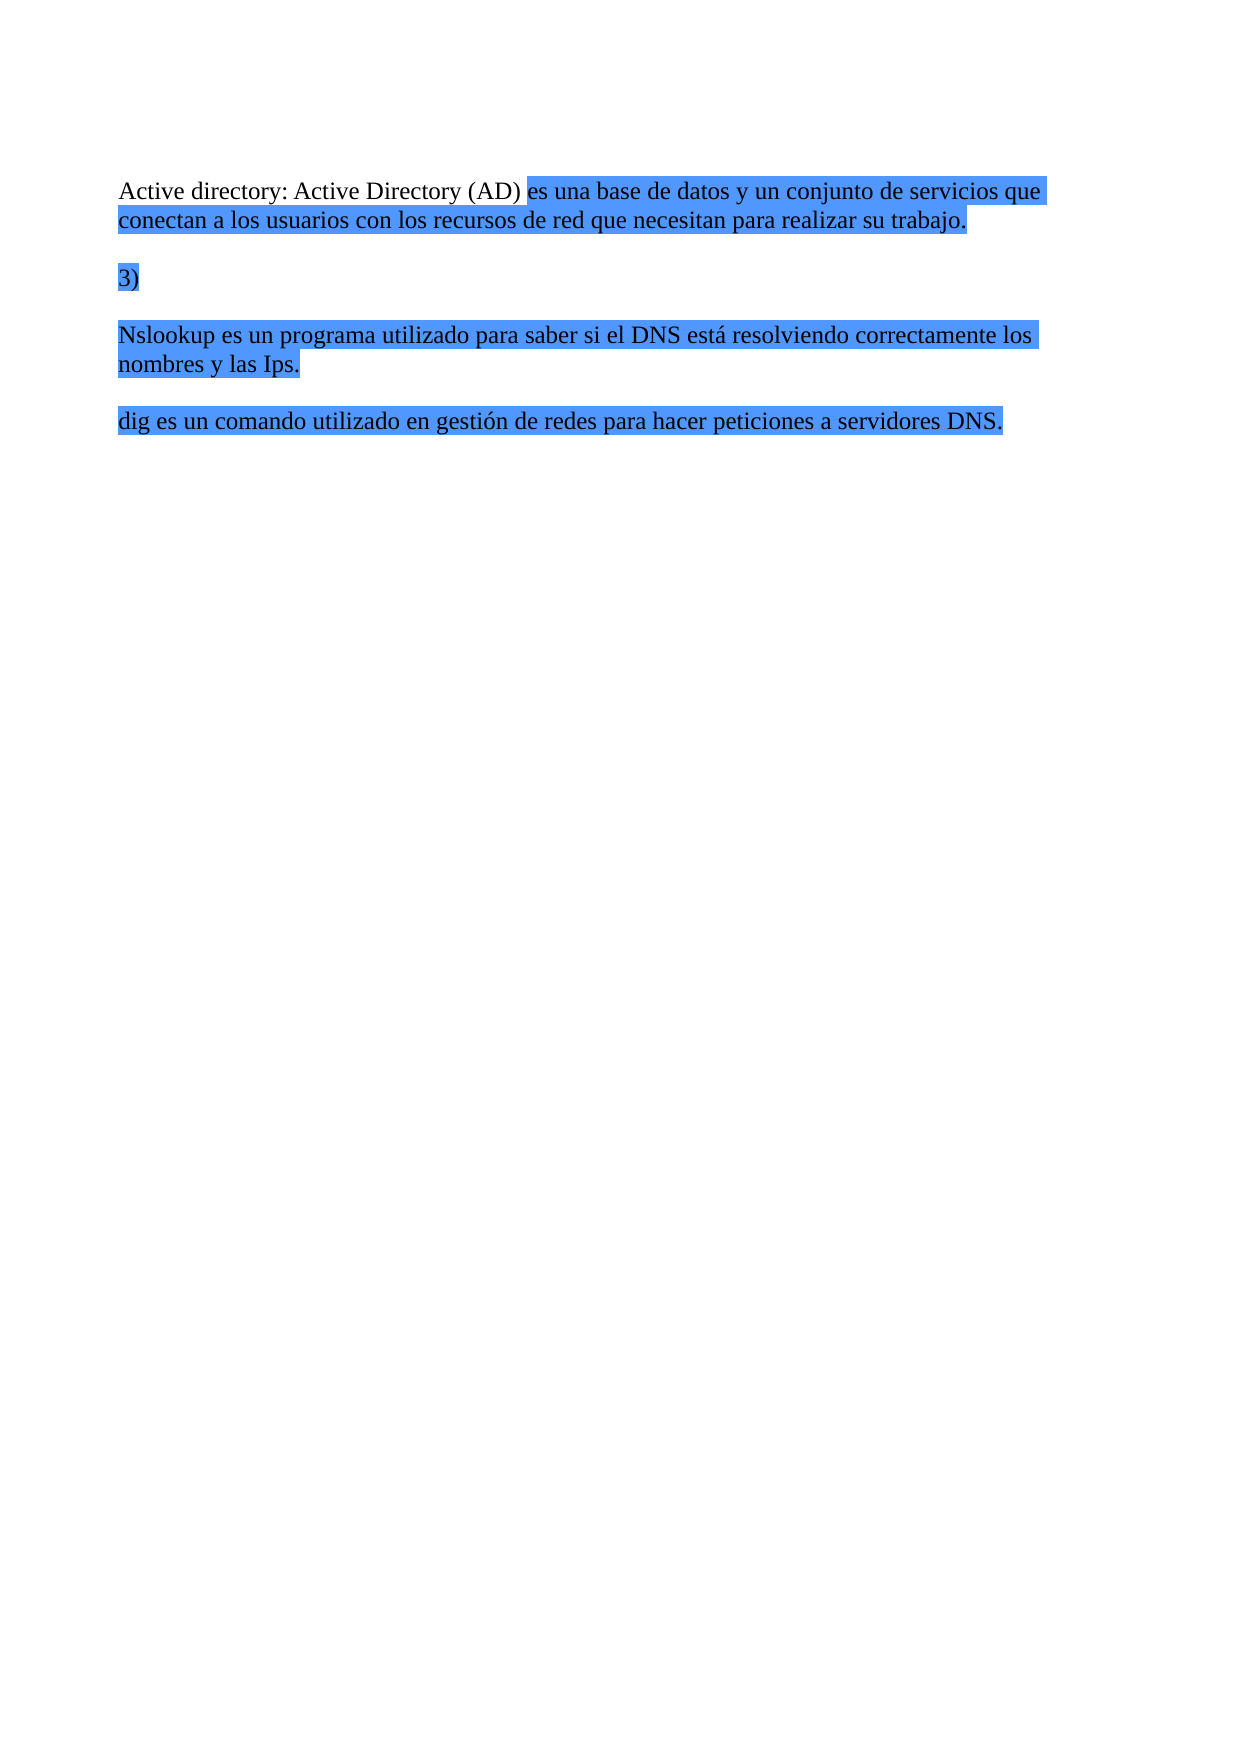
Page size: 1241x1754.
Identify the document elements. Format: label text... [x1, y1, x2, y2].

text 3) [118, 263, 1122, 291]
text dig es un comando utilizado en gestión de redes para hacer peticiones a servidores DNS. [118, 406, 1122, 435]
text Nslookup es un programa utilizado para saber si el DNS está resolviendo correctamente los nombres y las Ips. [118, 320, 1122, 378]
text Active directory: Active Directory (AD) es una base de datos y un conjunto de servicios que conectan a los usuarios con los recursos de red que necesitan para realizar su trabajo. [118, 176, 1122, 234]
